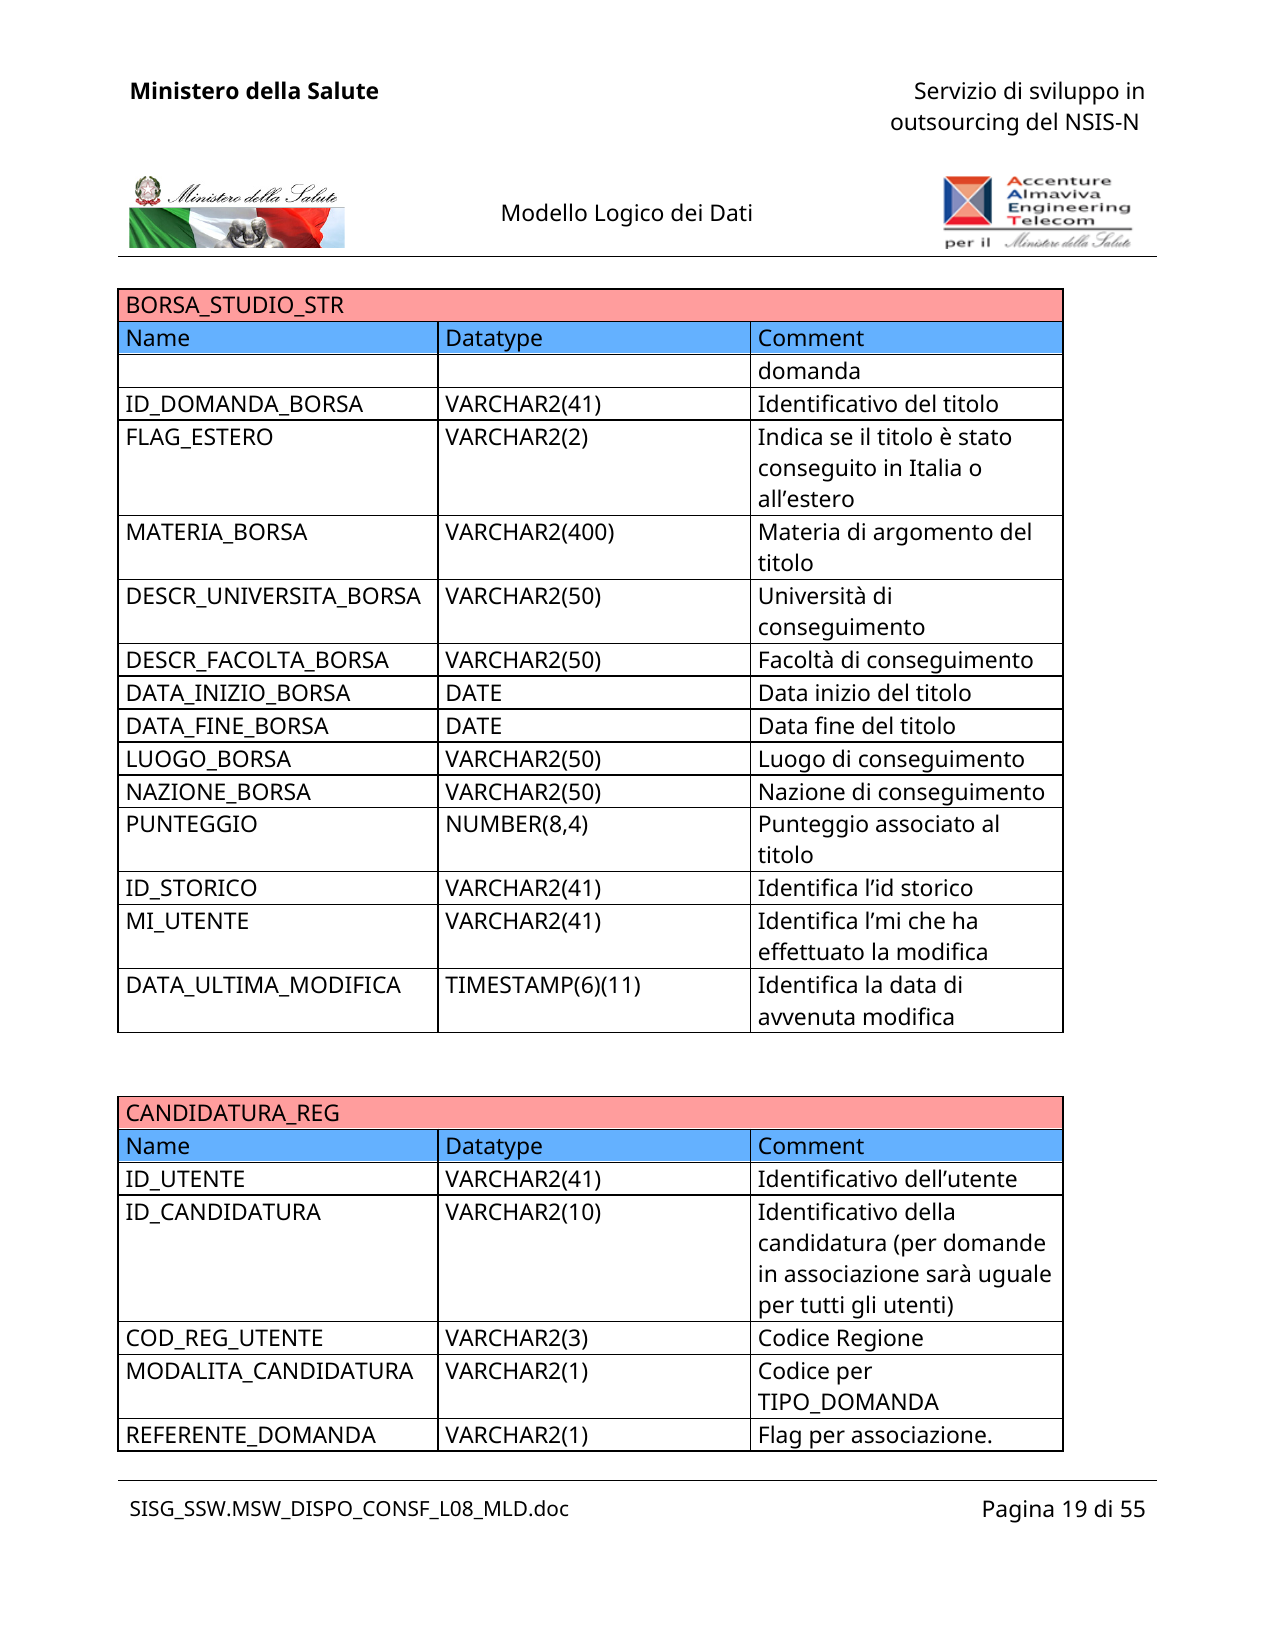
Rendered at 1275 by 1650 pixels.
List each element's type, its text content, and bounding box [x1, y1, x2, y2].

table_cell VARCHAR2(41) [439, 872, 750, 903]
table_cell domanda [751, 355, 1062, 386]
table_cell DATE [439, 677, 750, 708]
table_cell Comment [751, 1130, 1062, 1161]
table_cell VARCHAR2(41) [439, 1163, 750, 1194]
table_cell VARCHAR2(3) [439, 1322, 750, 1353]
table_cell [119, 355, 437, 386]
table_cell MI_UTENTE [119, 905, 437, 968]
table_cell Punteggio associato al titolo [751, 808, 1062, 871]
table_cell COD_REG_UTENTE [119, 1322, 437, 1353]
table_cell [439, 355, 750, 386]
table_cell Codice Regione [751, 1322, 1062, 1353]
table_header BORSA_STUDIO_STR [119, 290, 1062, 321]
table_cell Name [119, 1130, 437, 1161]
table_cell VARCHAR2(41) [439, 388, 750, 419]
table_cell Identifica la data di avvenuta modifica [751, 969, 1062, 1032]
table_cell Comment [751, 322, 1062, 353]
table_cell VARCHAR2(41) [439, 905, 750, 968]
table_cell VARCHAR2(50) [439, 776, 750, 807]
table_cell MODALITA_CANDIDATURA [119, 1355, 437, 1418]
table_cell MATERIA_BORSA [119, 516, 437, 578]
table_cell PUNTEGGIO [119, 808, 437, 871]
table_cell Identifica l’mi che ha effettuato la modifica [751, 905, 1062, 968]
table_cell Identificativo del titolo [751, 388, 1062, 419]
table_cell Datatype [439, 322, 750, 353]
table_cell DESCR_UNIVERSITA_BORSA [119, 580, 437, 643]
table_cell Facoltà di conseguimento [751, 644, 1062, 675]
table_cell VARCHAR2(2) [439, 421, 750, 514]
table_cell Identificativo della candidatura (per domande in associazione sarà uguale per tutti gli utenti) [751, 1196, 1062, 1321]
table_cell ID_UTENTE [119, 1163, 437, 1194]
table_cell DESCR_FACOLTA_BORSA [119, 644, 437, 675]
table_cell VARCHAR2(50) [439, 580, 750, 643]
table_cell VARCHAR2(50) [439, 743, 750, 774]
table_cell FLAG_ESTERO [119, 421, 437, 514]
table_cell REFERENTE_DOMANDA [119, 1419, 437, 1450]
table_cell Identificativo dell’utente [751, 1163, 1062, 1194]
table_cell ID_DOMANDA_BORSA [119, 388, 437, 419]
table_cell VARCHAR2(1) [439, 1419, 750, 1450]
table_cell Datatype [439, 1130, 750, 1161]
table_cell ID_CANDIDATURA [119, 1196, 437, 1321]
table_cell DATE [439, 710, 750, 741]
table_cell Materia di argomento del titolo [751, 516, 1062, 578]
table_cell VARCHAR2(1) [439, 1355, 750, 1418]
table_cell Codice per TIPO_DOMANDA [751, 1355, 1062, 1418]
table_cell TIMESTAMP(6)(11) [439, 969, 750, 1032]
table_cell NUMBER(8,4) [439, 808, 750, 871]
table_cell DATA_ULTIMA_MODIFICA [119, 969, 437, 1032]
table_cell DATA_INIZIO_BORSA [119, 677, 437, 708]
table_cell Data fine del titolo [751, 710, 1062, 741]
table_cell NAZIONE_BORSA [119, 776, 437, 807]
table_cell Identifica l’id storico [751, 872, 1062, 903]
table_cell Data inizio del titolo [751, 677, 1062, 708]
table_cell DATA_FINE_BORSA [119, 710, 437, 741]
table_cell Nazione di conseguimento [751, 776, 1062, 807]
table_cell Name [119, 322, 437, 353]
table_cell VARCHAR2(10) [439, 1196, 750, 1321]
table_header CANDIDATURA_REG [119, 1097, 1062, 1128]
table_cell LUOGO_BORSA [119, 743, 437, 774]
table_cell Flag per associazione. [751, 1419, 1062, 1450]
table_cell Indica se il titolo è stato conseguito in Italia o all’estero [751, 421, 1062, 514]
table_cell VARCHAR2(400) [439, 516, 750, 578]
table_cell VARCHAR2(50) [439, 644, 750, 675]
table_cell Università di conseguimento [751, 580, 1062, 643]
table_cell Luogo di conseguimento [751, 743, 1062, 774]
table_cell ID_STORICO [119, 872, 437, 903]
